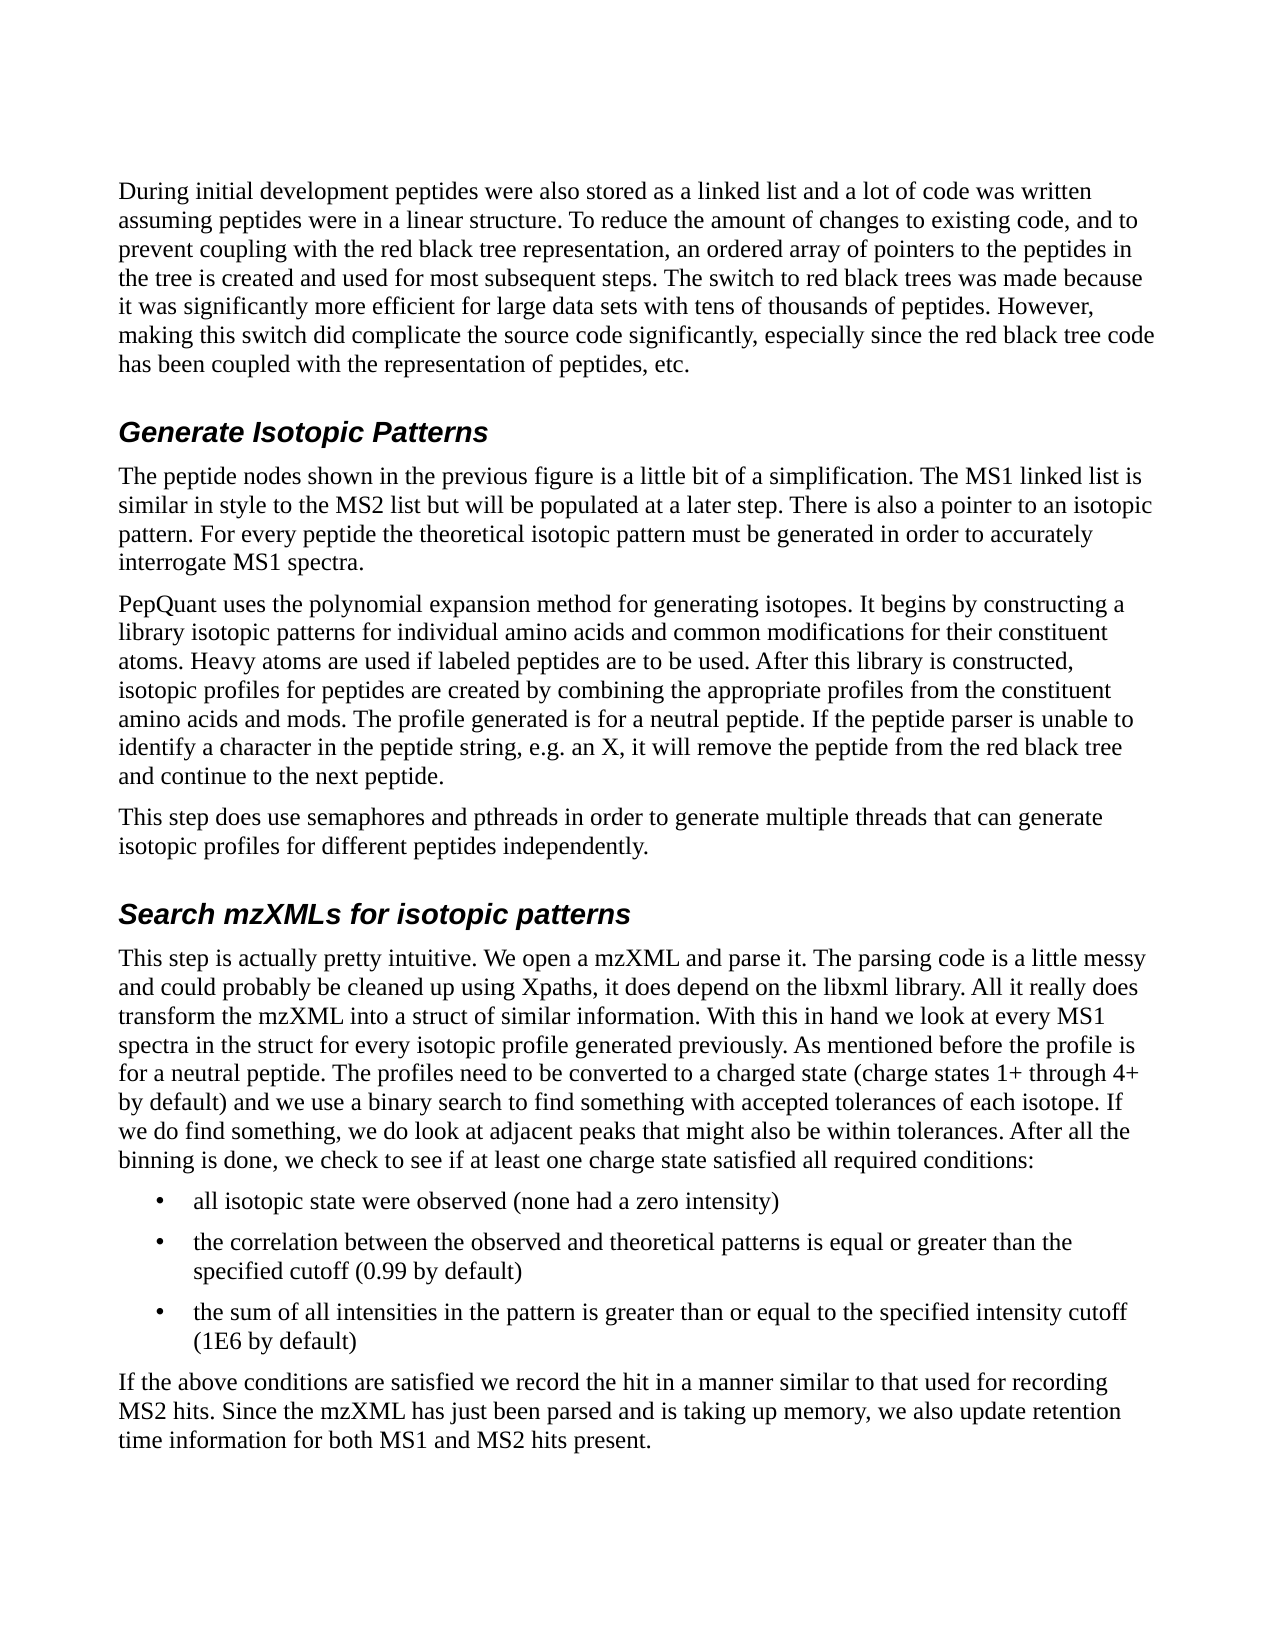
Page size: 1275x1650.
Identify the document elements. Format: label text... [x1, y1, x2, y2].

subtitle Search mzXMLs for isotopic patterns [118, 897, 1157, 931]
text During initial development peptides were also stored as a linked list and a lot of code was written assuming peptides were in a linear structure. To reduce the amount of changes to existing code, and to prevent coupling with the red black tree representation, an ordered array of pointers to the peptides in the tree is created and used for most subsequent steps. The switch to red black trees was made because it was significantly more efficient for large data sets with tens of thousands of peptides. However, making this switch did complicate the source code significantly, especially since the red black tree code has been coupled with the representation of peptides, etc. [118, 176, 1157, 378]
text This step is actually pretty intuitive. We open a mzXML and parse it. The parsing code is a little messy and could probably be cleaned up using Xpaths, it does depend on the libxml library. All it really does transform the mzXML into a struct of similar information. With this in hand we look at every MS1 spectra in the struct for every isotopic profile generated previously. As mentioned before the profile is for a neutral peptide. The profiles need to be converted to a charged state (charge states 1+ through 4+ by default) and we use a binary search to find something with accepted tolerances of each isotope. If we do find something, we do look at adjacent peaks that might also be within tolerances. After all the binning is done, we check to see if at least one charge state satisfied all required conditions: [118, 943, 1157, 1173]
text This step does use semaphores and pthreads in order to generate multiple threads that can generate isotopic profiles for different peptides independently. [118, 802, 1157, 860]
text PepQuant uses the polynomial expansion method for generating isotopes. It begins by constructing a library isotopic patterns for individual amino acids and common modifications for their constituent atoms. Heavy atoms are used if labeled peptides are to be used. After this library is constructed, isotopic profiles for peptides are created by combining the appropriate profiles from the constituent amino acids and mods. The profile generated is for a neutral peptide. If the peptide parser is unable to identify a character in the peptide string, e.g. an X, it will remove the peptide from the red black tree and continue to the next peptide. [118, 589, 1157, 790]
text The peptide nodes shown in the previous figure is a little bit of a simplification. The MS1 linked list is similar in style to the MS2 list but will be populated at a later step. There is also a pointer to an isotopic pattern. For every peptide the theoretical isotopic pattern must be generated in order to accurately interrogate MS1 spectra. [118, 461, 1157, 576]
subtitle Generate Isotopic Patterns [118, 415, 1157, 449]
list the correlation between the observed and theoretical patterns is equal or greater than the specified cutoff (0.99 by default) [156, 1227, 1157, 1285]
text If the above conditions are satisfied we record the hit in a manner similar to that used for recording MS2 hits. Since the mzXML has just been parsed and is taking up memory, we also update retention time information for both MS1 and MS2 hits present. [118, 1367, 1157, 1453]
list all isotopic state were observed (none had a zero intensity) [156, 1186, 1157, 1215]
list the sum of all intensities in the pattern is greater than or equal to the specified intensity cutoff (1E6 by default) [156, 1297, 1157, 1355]
